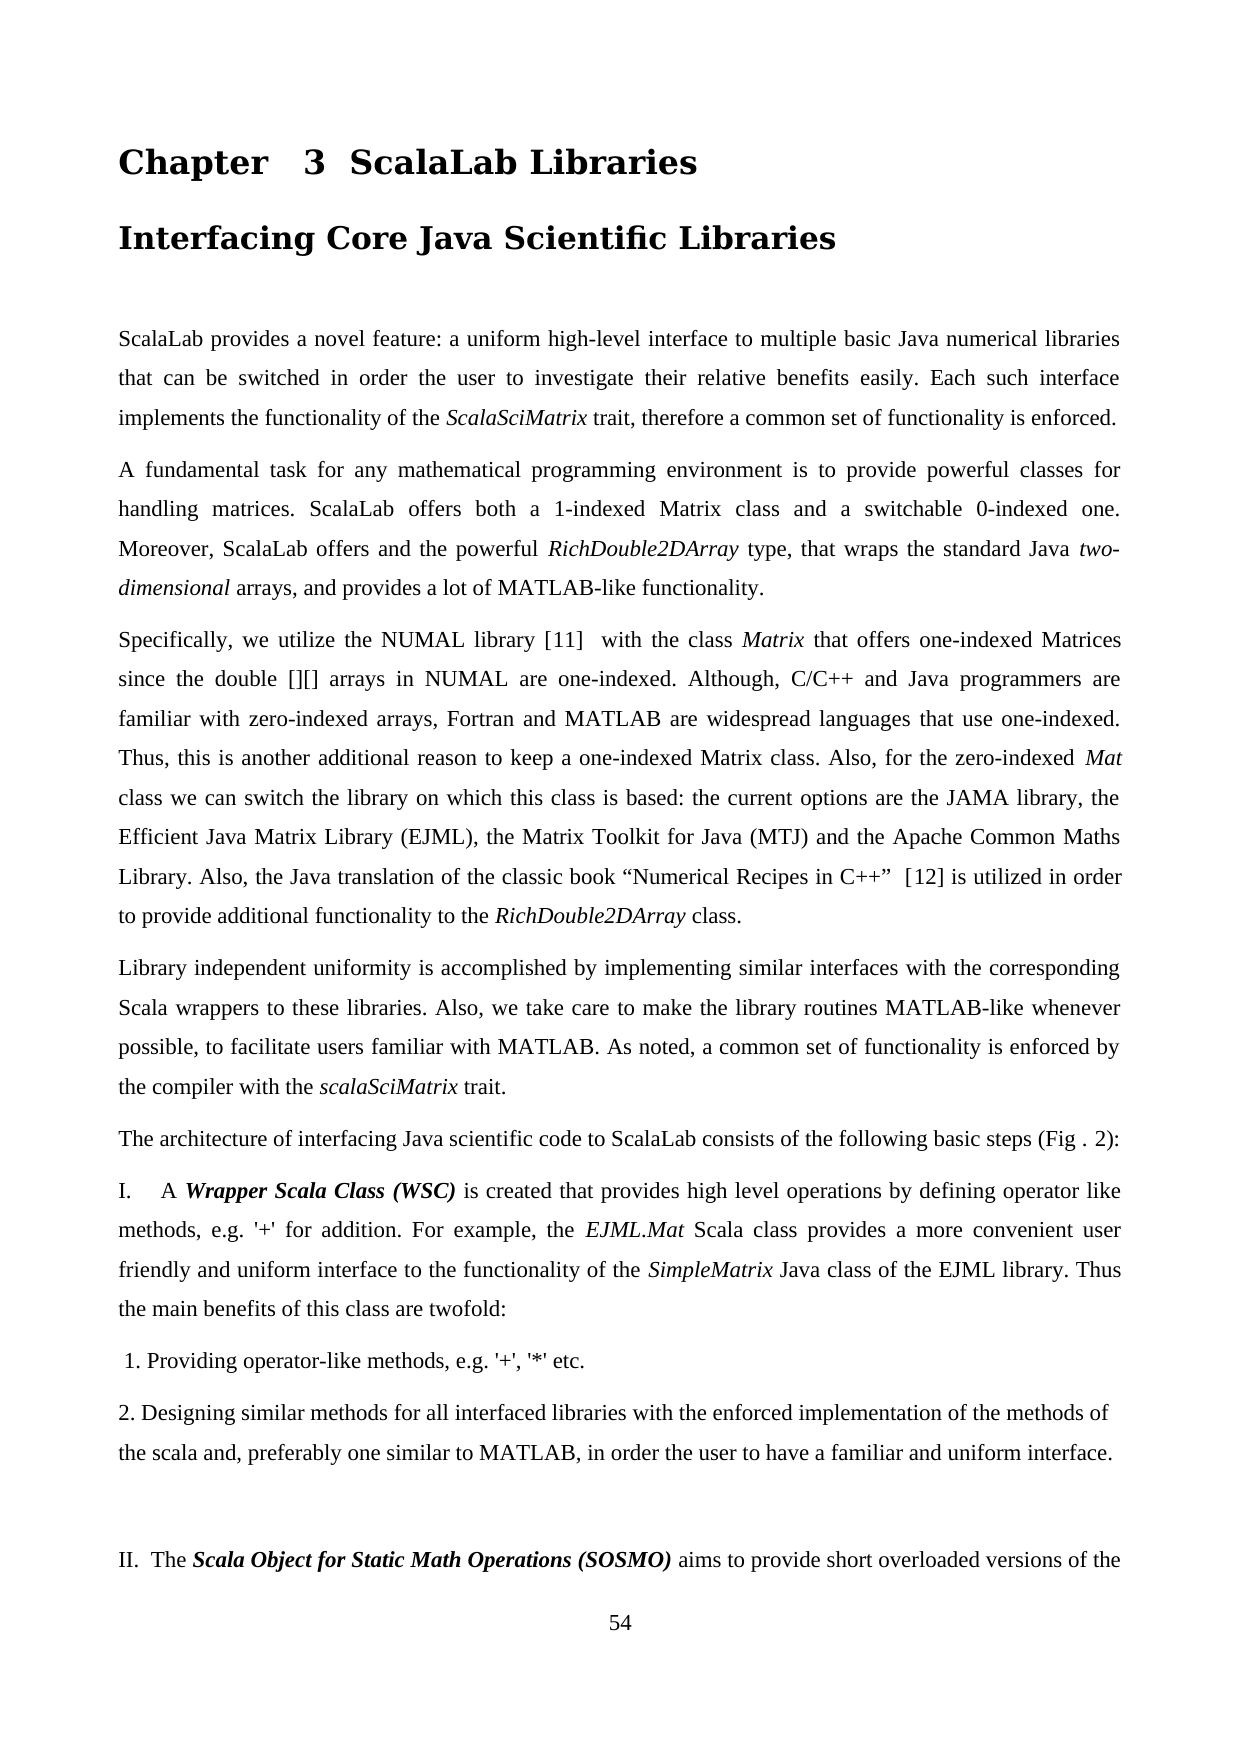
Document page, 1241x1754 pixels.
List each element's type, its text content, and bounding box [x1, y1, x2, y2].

text Library independent uniformity is accomplished by implementing similar interfaces with the corresponding Scala wrappers to these libraries. Also, we take care to make the library routines MATLAB-like whenever possible, to facilitate users familiar with MATLAB. As noted, a common set of functionality is enforced by the compiler with the scalaSciMatrix trait. [118, 954, 1122, 1099]
text II. The Scala Object for Static Math Operations (SOSMO) aims to provide short overloaded versions of the [118, 1546, 1122, 1573]
subtitle Chapter 3 ScalaLab Libraries [118, 143, 1122, 182]
list Designing similar methods for all interfaced libraries with the enforced implementation of the methods of the scala and, preferably one similar to MATLAB, in order the user to have a familiar and uniform interface. [118, 1399, 1122, 1465]
text 1. Providing operator-like methods, e.g. '+', '*' etc. [118, 1347, 1122, 1373]
text The architecture of interfacing Java scientific code to ScalaLab consists of the following basic steps (Fig . 2): [118, 1125, 1122, 1151]
text Specifically, we utilize the NUMAL library [11] with the class Matrix that offers one-indexed Matrices since the double [][] arrays in NUMAL are one-indexed. Although, C/C++ and Java programmers are familiar with zero-indexed arrays, Fortran and MATLAB are widespread languages that use one-indexed. Thus, this is another additional reason to keep a one-indexed Matrix class. Also, for the zero-indexed Mat class we can switch the library on which this class is based: the current options are the JAMA library, the Efficient Java Matrix Library (EJML), the Matrix Toolkit for Java (MTJ) and the Apache Common Maths Library. Also, the Java translation of the classic book “Numerical Recipes in C++” [12] is utilized in order to provide additional functionality to the RichDouble2DArray class. [118, 626, 1122, 929]
subtitle Interfacing Core Java Scientific Libraries [118, 220, 1122, 257]
text A fundamental task for any mathematical programming environment is to provide powerful classes for handling matrices. ScalaLab offers both a 1-indexed Matrix class and a switchable 0-indexed one. Moreover, ScalaLab offers and the powerful RichDouble2DArray type, that wraps the standard Java two-dimensional arrays, and provides a lot of MATLAB-like functionality. [118, 456, 1122, 600]
text I. A Wrapper Scala Class (WSC) is created that provides high level operations by defining operator like methods, e.g. '+' for addition. For example, the EJML.Mat Scala class provides a more convenient user friendly and uniform interface to the functionality of the SimpleMatrix Java class of the EJML library. Thus the main benefits of this class are twofold: [118, 1177, 1122, 1322]
text ScalaLab provides a novel feature: a uniform high-level interface to multiple basic Java numerical libraries that can be switched in order the user to investigate their relative benefits easily. Each such interface implements the functionality of the ScalaSciMatrix trait, therefore a common set of functionality is enforced. [118, 325, 1122, 430]
